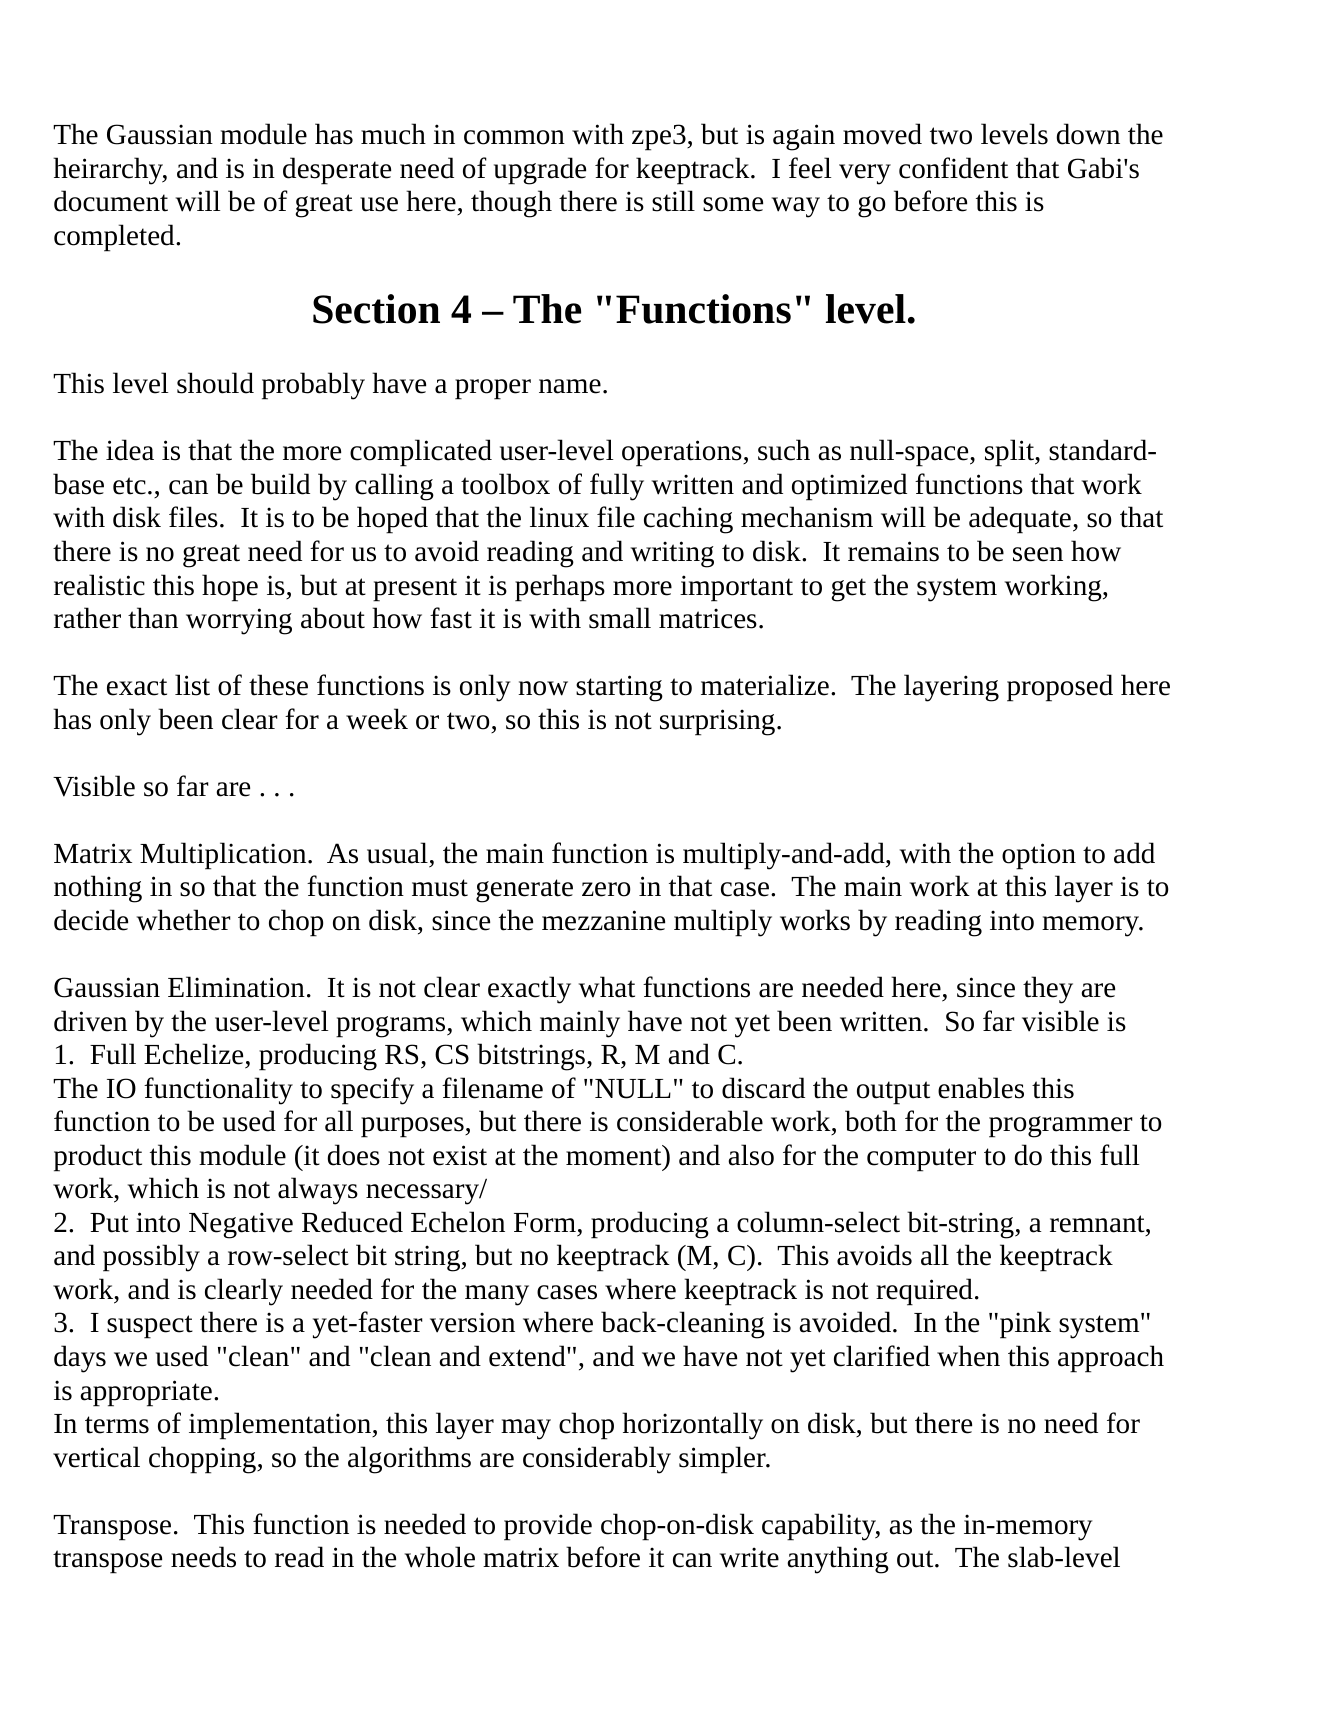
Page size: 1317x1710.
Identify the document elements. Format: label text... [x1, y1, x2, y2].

text Visible so far are . . . [53, 769, 1174, 802]
text Matrix Multiplication. As usual, the main function is multiply-and-add, with the option to add nothing in so that the function must generate zero in that case. The main work at this layer is to decide whether to chop on disk, since the mezzanine multiply works by reading into memory. [53, 836, 1174, 937]
text Transpose. This function is needed to provide chop-on-disk capability, as the in-memory transpose needs to read in the whole matrix before it can write anything out. The slab-level [53, 1507, 1174, 1574]
text 3. I suspect there is a yet-faster version where back-cleaning is avoided. In the "pink system" days we used "clean" and "clean and extend", and we have not yet clarified when this approach is appropriate. [53, 1306, 1174, 1406]
text The IO functionality to specify a filename of "NULL" to discard the output enables this function to be used for all purposes, but there is considerable work, both for the programmer to product this module (it does not exist at the moment) and also for the computer to do this full work, which is not always necessary/ [53, 1071, 1174, 1205]
text This level should probably have a proper name. [53, 366, 1174, 400]
text 2. Put into Negative Reduced Echelon Form, producing a column-select bit-string, a remnant, and possibly a row-select bit string, but no keeptrack (M, C). This avoids all the keeptrack work, and is clearly needed for the many cases where keeptrack is not required. [53, 1205, 1174, 1306]
text The exact list of these functions is only now starting to materialize. The layering proposed here has only been clear for a week or two, so this is not surprising. [53, 668, 1174, 735]
text 1. Full Echelize, producing RS, CS bitstrings, R, M and C. [53, 1037, 1174, 1071]
text Section 4 – The "Functions" level. [53, 285, 1174, 333]
text In terms of implementation, this layer may chop horizontally on disk, but there is no need for vertical chopping, so the algorithms are considerably simpler. [53, 1406, 1174, 1473]
text The Gaussian module has much in common with zpe3, but is again moved two levels down the heirarchy, and is in desperate need of upgrade for keeptrack. I feel very confident that Gabi's document will be of great use here, though there is still some way to go before this is completed. [53, 117, 1174, 251]
text Gaussian Elimination. It is not clear exactly what functions are needed here, since they are driven by the user-level programs, which mainly have not yet been written. So far visible is [53, 970, 1174, 1037]
text The idea is that the more complicated user-level operations, such as null-space, split, standard-base etc., can be build by calling a toolbox of fully written and optimized functions that work with disk files. It is to be hoped that the linux file caching mechanism will be adequate, so that there is no great need for us to avoid reading and writing to disk. It remains to be seen how realistic this hope is, but at present it is perhaps more important to get the system working, rather than worrying about how fast it is with small matrices. [53, 433, 1174, 635]
